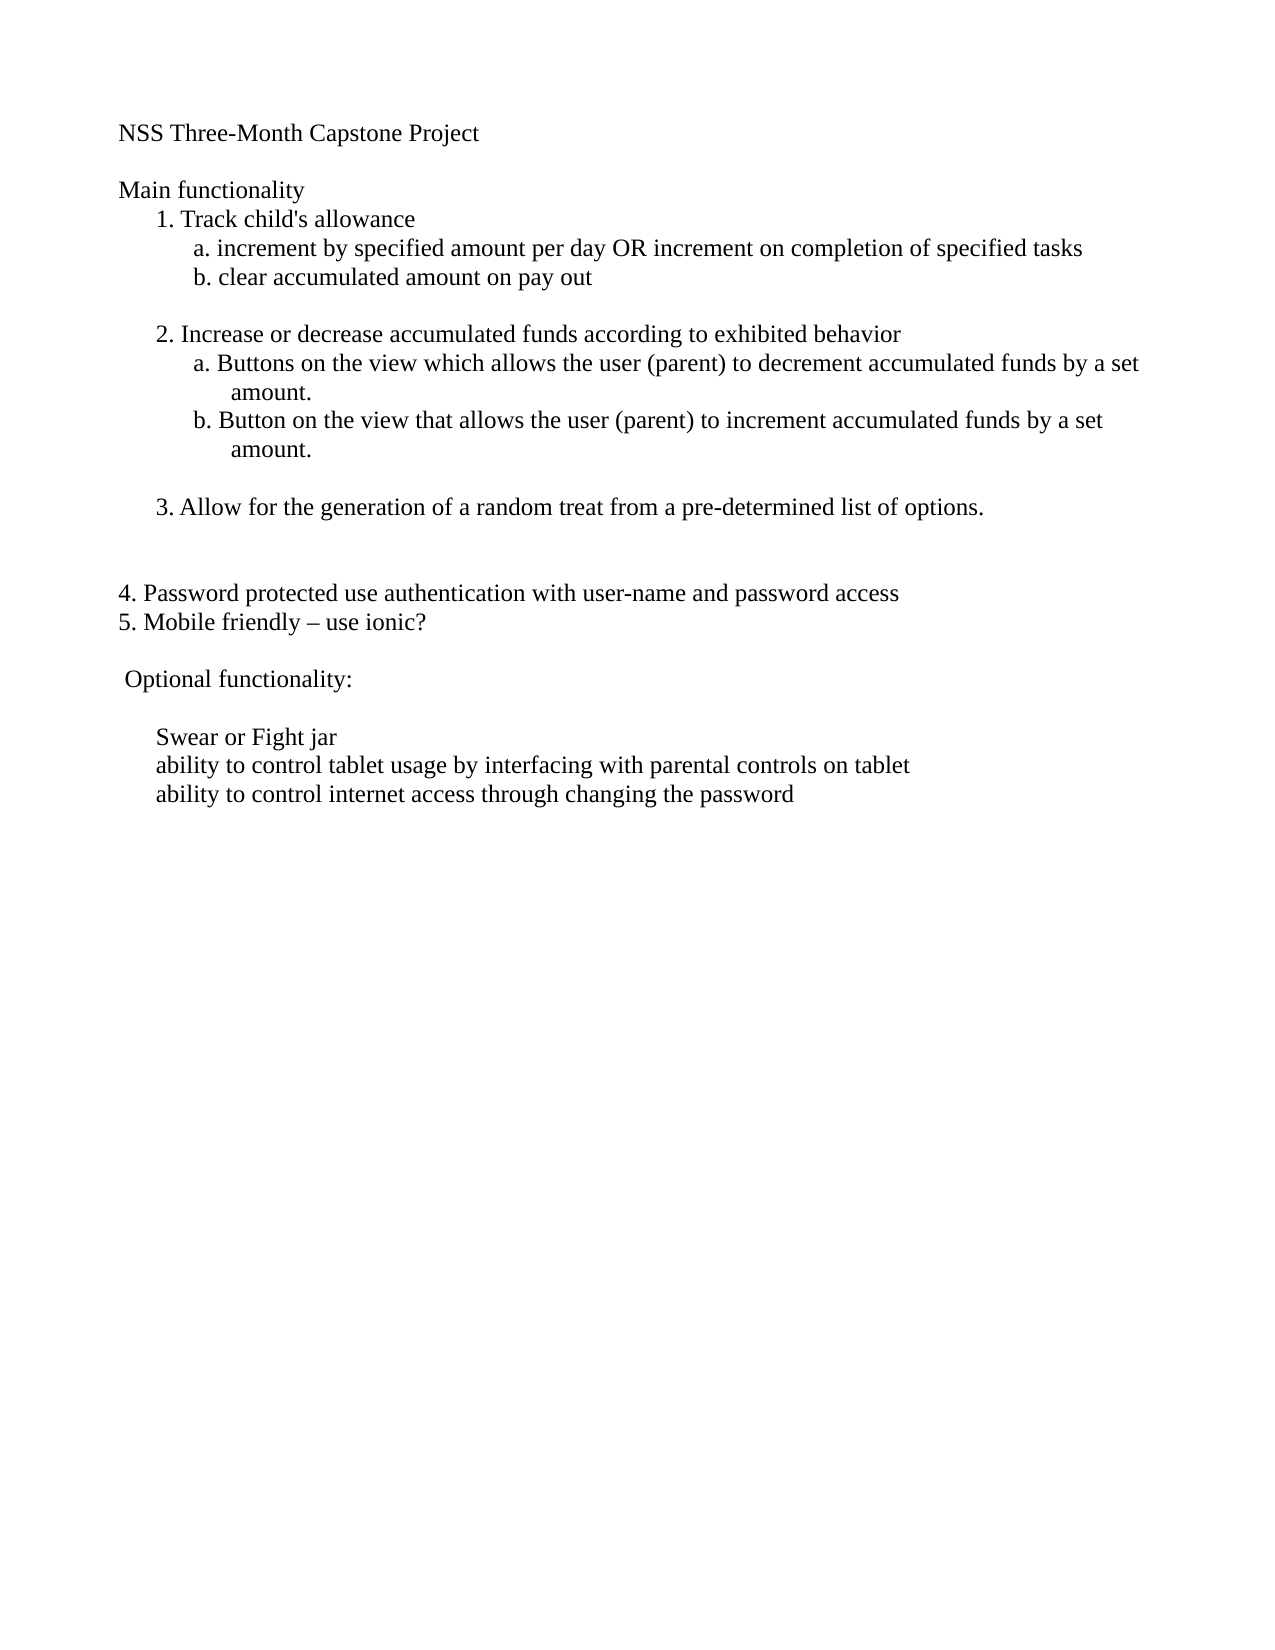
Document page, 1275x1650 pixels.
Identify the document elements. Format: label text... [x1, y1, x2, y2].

text 1. Track child's allowance [118, 204, 1157, 233]
text NSS Three-Month Capstone Project [118, 118, 1157, 147]
text Optional functionality: [118, 664, 1157, 693]
text Swear or Fight jar [118, 722, 1157, 751]
text b. Button on the view that allows the user (parent) to increment accumulated funds by a set amount. [118, 406, 1157, 463]
text 2. Increase or decrease accumulated funds according to exhibited behavior [118, 319, 1157, 348]
text 3. Allow for the generation of a random treat from a pre-determined list of options. [156, 492, 1157, 521]
text 4. Password protected use authentication with user-name and password access [118, 578, 1157, 607]
text a. Buttons on the view which allows the user (parent) to decrement accumulated funds by a set amount. [118, 348, 1157, 406]
text b. clear accumulated amount on pay out [118, 262, 1157, 291]
text ability to control internet access through changing the password [118, 779, 1157, 808]
text ability to control tablet usage by interfacing with parental controls on tablet [118, 751, 1157, 779]
text Main functionality [118, 176, 1157, 204]
text a. increment by specified amount per day OR increment on completion of specified tasks [118, 233, 1157, 262]
text 5. Mobile friendly – use ionic? [118, 607, 1157, 636]
